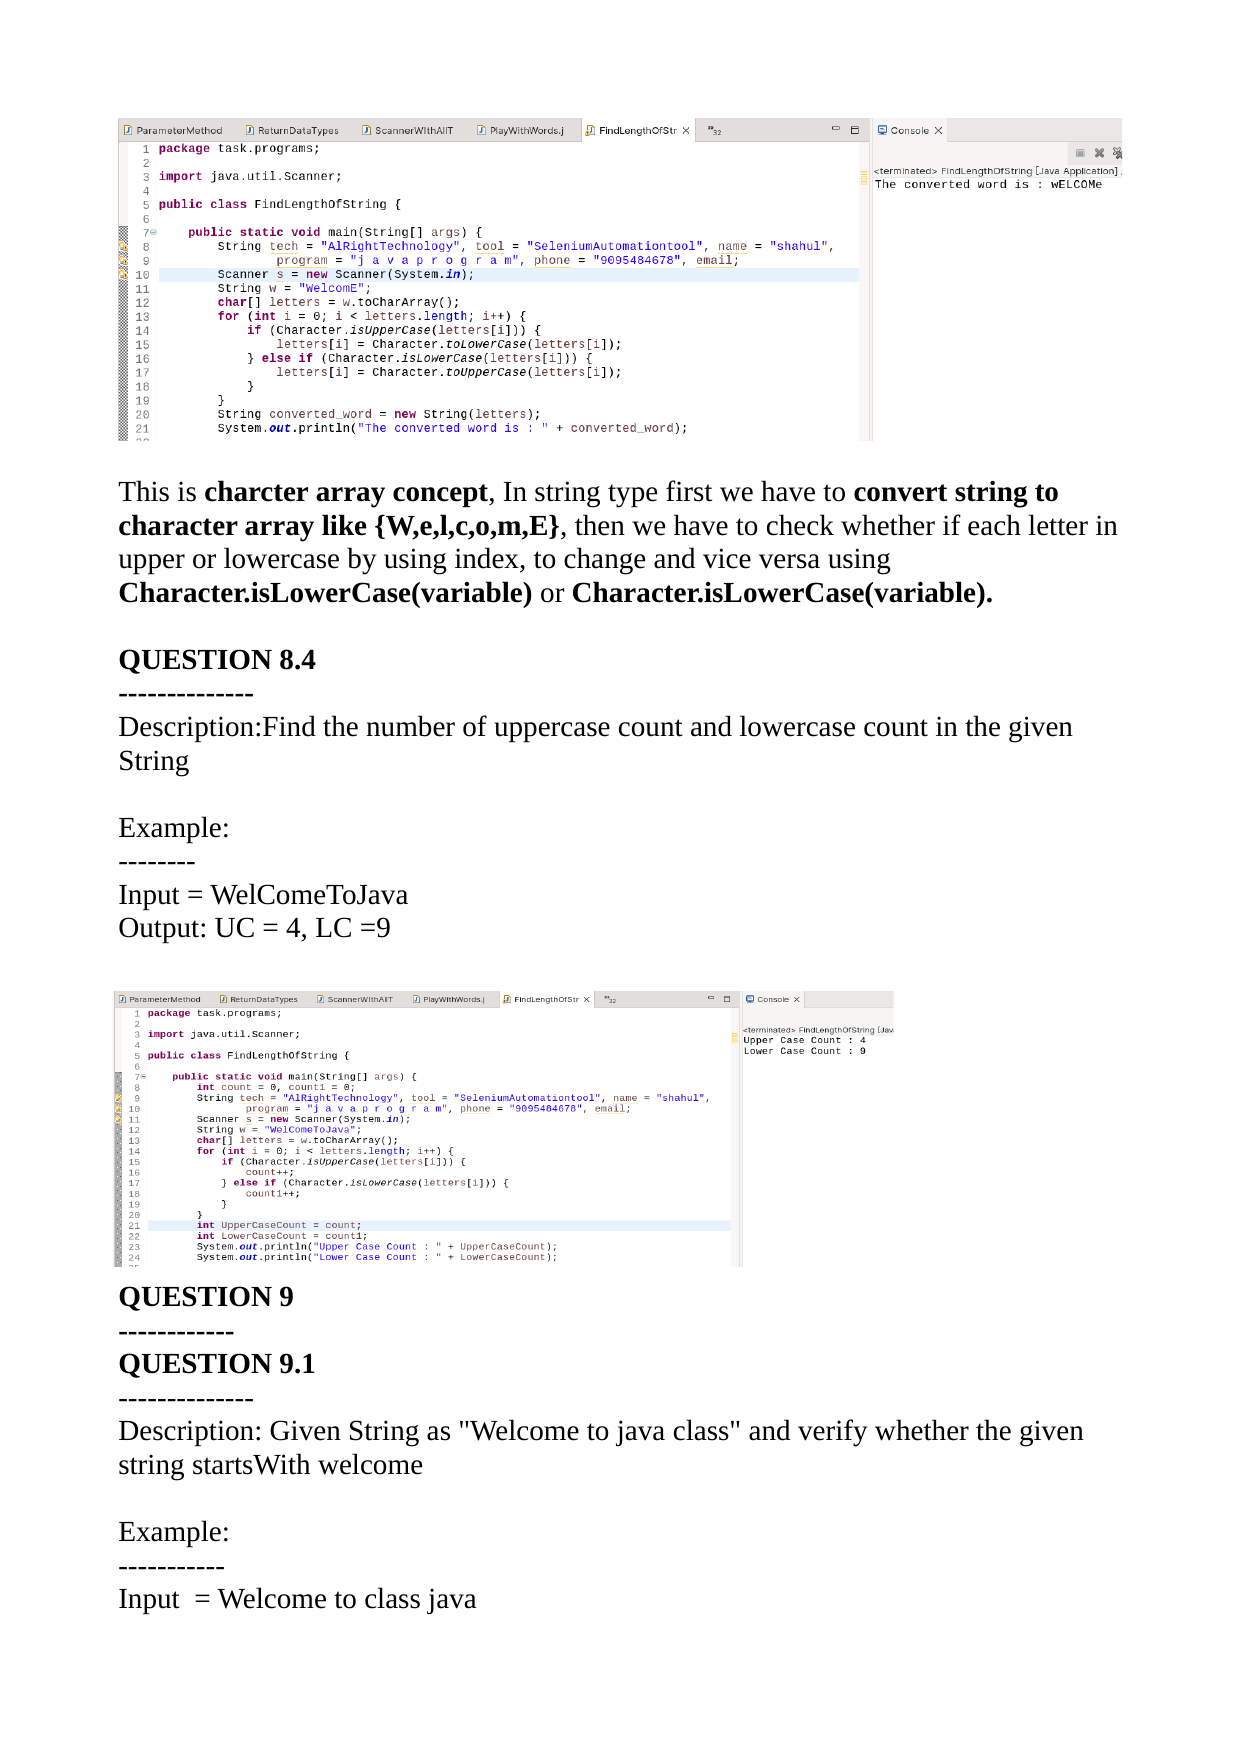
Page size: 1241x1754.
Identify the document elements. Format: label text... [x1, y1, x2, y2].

picture [118, 118, 1123, 441]
text QUESTION 8.4 [118, 642, 1122, 676]
text Description:Find the number of uppercase count and lowercase count in the given String [118, 709, 1122, 776]
text -------------- [118, 1380, 1122, 1413]
picture [112, 991, 894, 1267]
text Output: UC = 4, LC =9 [118, 910, 1122, 944]
text Example: [118, 1514, 1122, 1548]
text ------------ [118, 1313, 1122, 1346]
text This is charcter array concept, In string type first we have to convert string to character array like {W,e,l,c,o,m,E}, then we have to check whether if each letter in upper or lowercase by using index, to change and vice versa using Character.isLowerCase(variable) or Character.isLowerCase(variable). [118, 474, 1122, 608]
text QUESTION 9 [118, 1279, 1122, 1313]
text QUESTION 9.1 [118, 1346, 1122, 1380]
text -------- [118, 843, 1122, 877]
text ----------- [118, 1548, 1122, 1581]
text -------------- [118, 676, 1122, 709]
text Input = Welcome to class java [118, 1581, 1122, 1615]
text Description: Given String as "Welcome to java class" and verify whether the given string startsWith welcome [118, 1413, 1122, 1481]
text Example: [118, 810, 1122, 843]
text Input = WelComeToJava [118, 877, 1122, 910]
